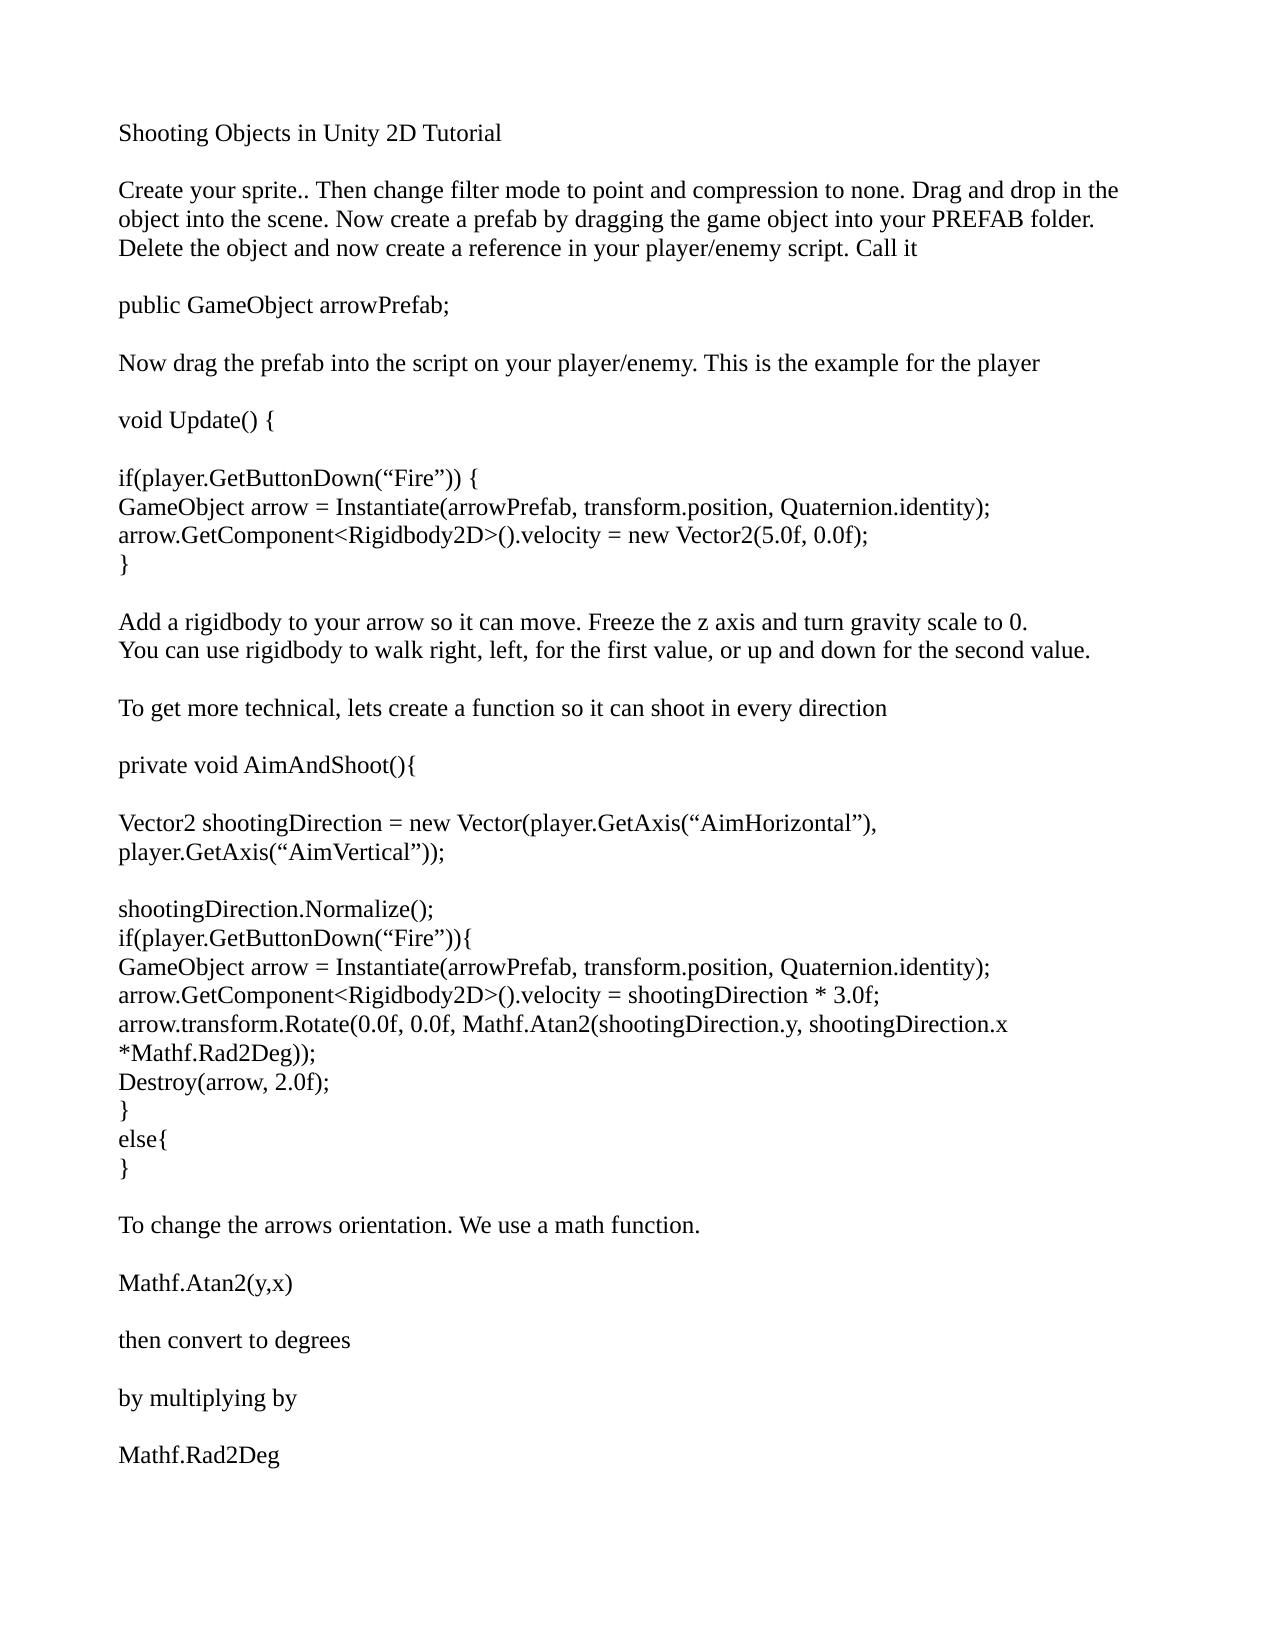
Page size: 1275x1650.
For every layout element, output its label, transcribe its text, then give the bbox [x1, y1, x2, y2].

text GameObject arrow = Instantiate(arrowPrefab, transform.position, Quaternion.identity); [118, 952, 1157, 981]
text public GameObject arrowPrefab; [118, 291, 1157, 319]
text else{ [118, 1124, 1157, 1153]
text Add a rigidbody to your arrow so it can move. Freeze the z axis and turn gravity scale to 0. [118, 607, 1157, 636]
text void Update() { [118, 406, 1157, 434]
text } [118, 1096, 1157, 1124]
text then convert to degrees [118, 1326, 1157, 1354]
text if(player.GetButtonDown(“Fire”)){ [118, 923, 1157, 952]
text } [118, 1153, 1157, 1182]
text arrow.GetComponent<Rigidbody2D>().velocity = shootingDirection * 3.0f; [118, 981, 1157, 1009]
text Mathf.Rad2Deg [118, 1441, 1157, 1469]
text Create your sprite.. Then change filter mode to point and compression to none. Drag and drop in the object into the scene. Now create a prefab by dragging the game object into your PREFAB folder. Delete the object and now create a reference in your player/enemy script. Call it [118, 176, 1157, 262]
text GameObject arrow = Instantiate(arrowPrefab, transform.position, Quaternion.identity); [118, 492, 1157, 521]
text You can use rigidbody to walk right, left, for the first value, or up and down for the second value. [118, 636, 1157, 664]
text shootingDirection.Normalize(); [118, 894, 1157, 923]
text by multiplying by [118, 1383, 1157, 1412]
text arrow.transform.Rotate(0.0f, 0.0f, Mathf.Atan2(shootingDirection.y, shootingDirection.x *Mathf.Rad2Deg)); [118, 1009, 1157, 1067]
text Vector2 shootingDirection = new Vector(player.GetAxis(“AimHorizontal”), player.GetAxis(“AimVertical”)); [118, 808, 1157, 866]
text To change the arrows orientation. We use a math function. [118, 1211, 1157, 1239]
text Now drag the prefab into the script on your player/enemy. This is the example for the player [118, 348, 1157, 377]
text if(player.GetButtonDown(“Fire”)) { [118, 463, 1157, 492]
text Destroy(arrow, 2.0f); [118, 1067, 1157, 1096]
text Shooting Objects in Unity 2D Tutorial [118, 118, 1157, 147]
text } [118, 549, 1157, 578]
text private void AimAndShoot(){ [118, 751, 1157, 779]
text arrow.GetComponent<Rigidbody2D>().velocity = new Vector2(5.0f, 0.0f); [118, 521, 1157, 549]
text To get more technical, lets create a function so it can shoot in every direction [118, 693, 1157, 722]
text Mathf.Atan2(y,x) [118, 1268, 1157, 1297]
